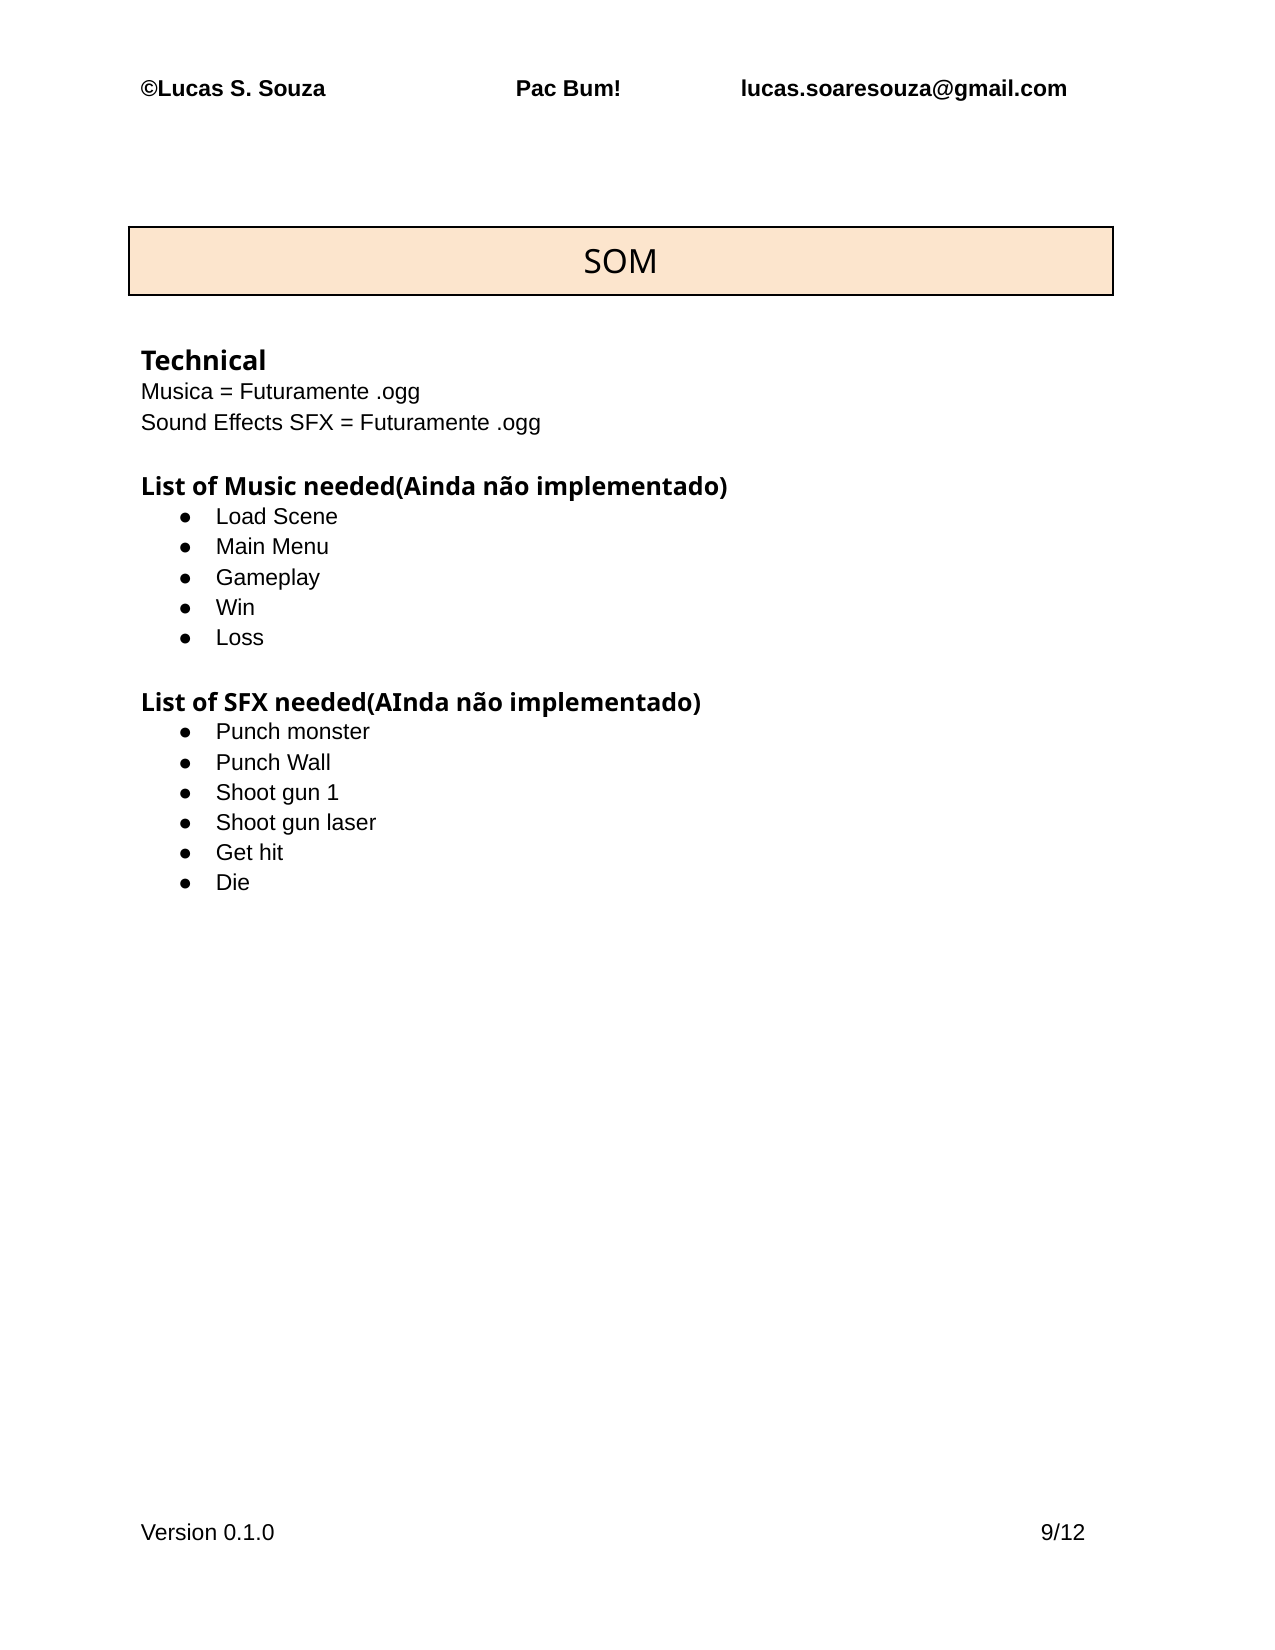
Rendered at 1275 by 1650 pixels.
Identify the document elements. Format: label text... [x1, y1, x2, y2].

list Punch monster [178, 718, 1125, 745]
list Loss [178, 624, 1125, 650]
subtitle List of Music needed(Ainda não implementado) [141, 469, 1125, 503]
list Gameplay [178, 563, 1125, 590]
list Get hit [178, 839, 1125, 866]
subtitle Technical [141, 341, 1125, 378]
list Die [178, 869, 1125, 896]
text Sound Effects SFX = Futuramente .ogg [141, 408, 1125, 435]
list Shoot gun 1 [178, 779, 1125, 805]
list Main Menu [178, 533, 1125, 559]
text Musica = Futuramente .ogg [141, 378, 1125, 405]
list Load Scene [178, 503, 1125, 529]
table_header SOM [130, 228, 1112, 294]
list Punch Wall [178, 748, 1125, 775]
list Win [178, 594, 1125, 620]
list Shoot gun laser [178, 809, 1125, 835]
subtitle List of SFX needed(AInda não implementado) [141, 684, 1125, 718]
